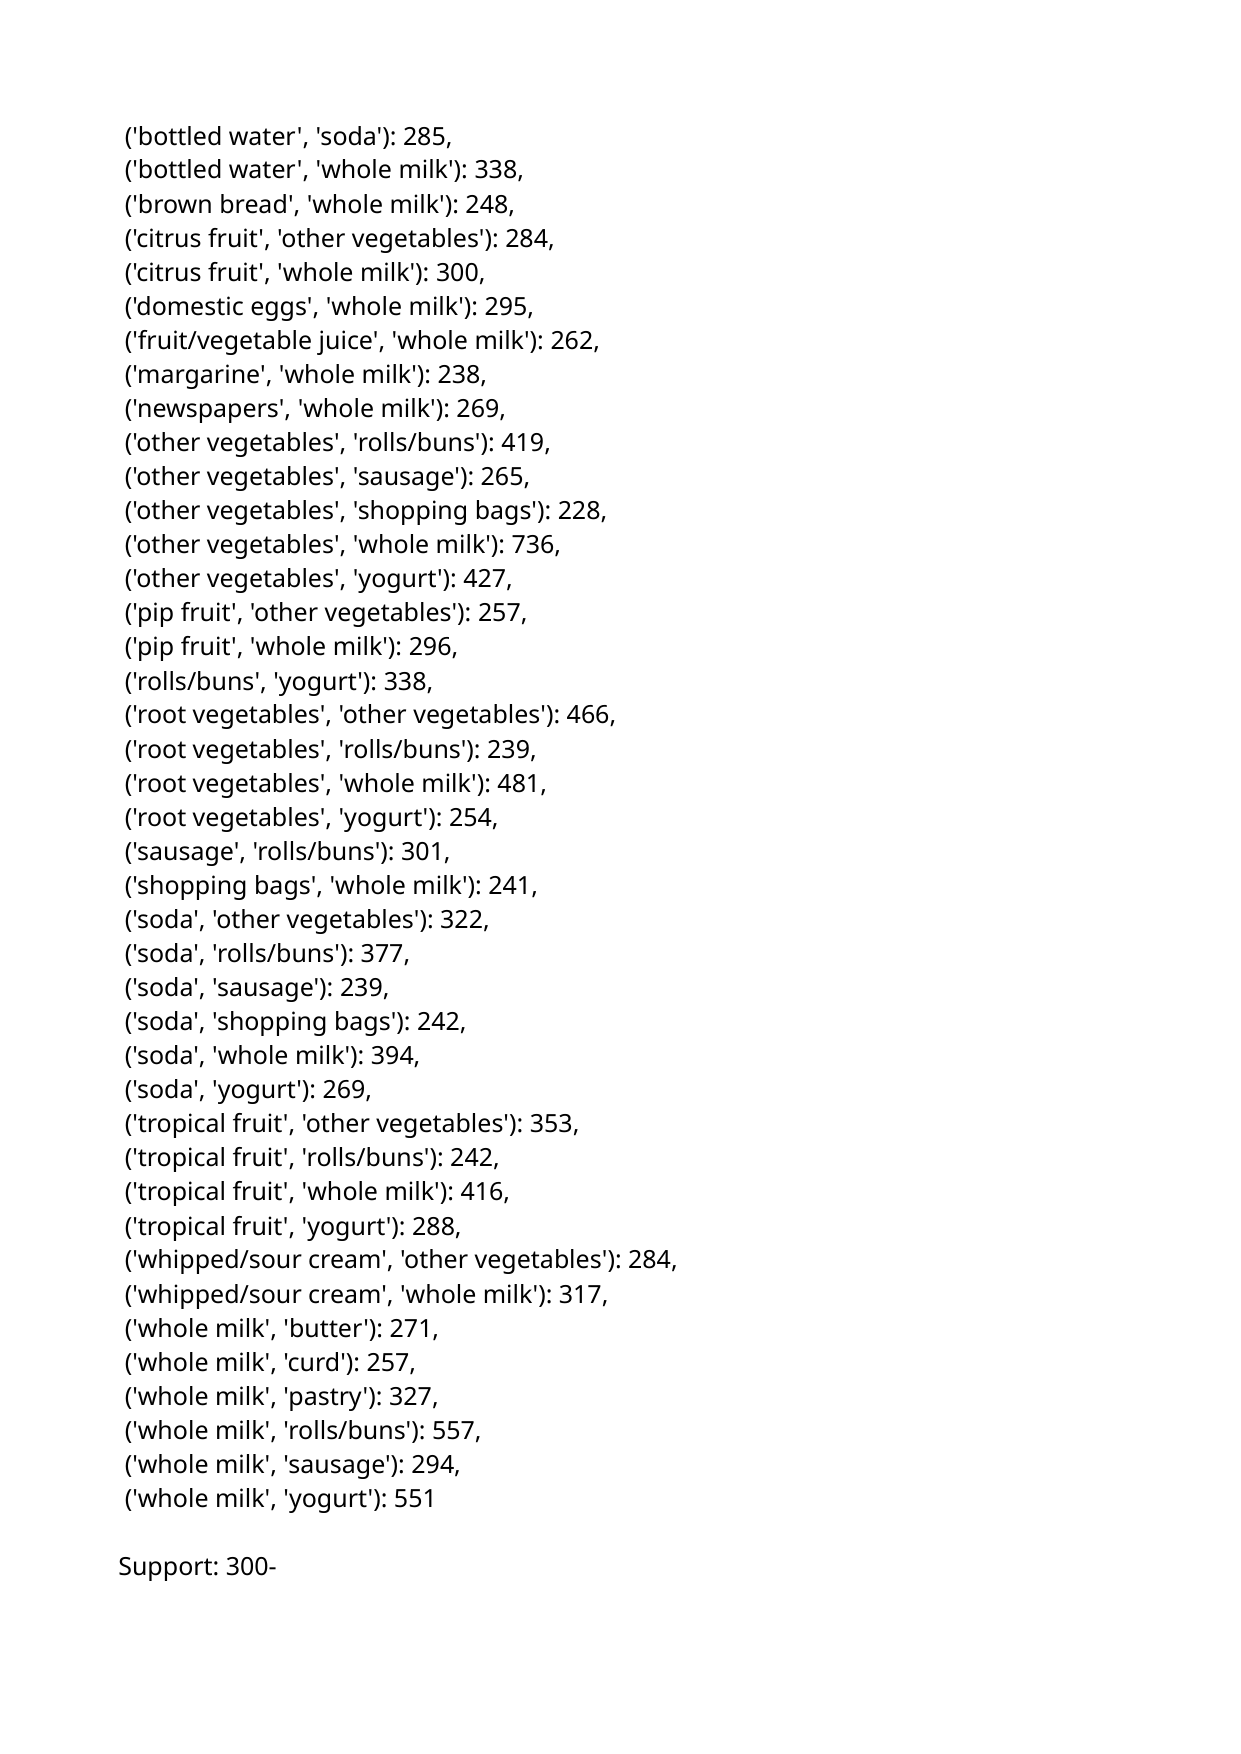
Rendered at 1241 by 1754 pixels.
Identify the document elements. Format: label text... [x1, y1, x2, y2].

text Support: 300- [118, 1549, 1122, 1583]
text ('tropical fruit', 'rolls/buns'): 242, [118, 1140, 1122, 1174]
text ('bottled water', 'soda'): 285, [118, 118, 1122, 152]
text ('brown bread', 'whole milk'): 248, [118, 186, 1122, 220]
text ('rolls/buns', 'yogurt'): 338, [118, 663, 1122, 697]
text ('other vegetables', 'sausage'): 265, [118, 459, 1122, 493]
text ('root vegetables', 'whole milk'): 481, [118, 765, 1122, 799]
text ('soda', 'other vegetables'): 322, [118, 902, 1122, 936]
text ('fruit/vegetable juice', 'whole milk'): 262, [118, 322, 1122, 357]
text ('bottled water', 'whole milk'): 338, [118, 152, 1122, 186]
text ('margarine', 'whole milk'): 238, [118, 357, 1122, 391]
text ('shopping bags', 'whole milk'): 241, [118, 867, 1122, 902]
text ('tropical fruit', 'other vegetables'): 353, [118, 1106, 1122, 1140]
text ('root vegetables', 'rolls/buns'): 239, [118, 731, 1122, 765]
text ('newspapers', 'whole milk'): 269, [118, 391, 1122, 425]
text ('whole milk', 'yogurt'): 551 [118, 1481, 1122, 1515]
text ('root vegetables', 'other vegetables'): 466, [118, 697, 1122, 731]
text ('tropical fruit', 'yogurt'): 288, [118, 1208, 1122, 1242]
text ('citrus fruit', 'whole milk'): 300, [118, 254, 1122, 288]
text ('citrus fruit', 'other vegetables'): 284, [118, 220, 1122, 254]
text ('other vegetables', 'yogurt'): 427, [118, 561, 1122, 595]
text ('other vegetables', 'rolls/buns'): 419, [118, 425, 1122, 459]
text ('tropical fruit', 'whole milk'): 416, [118, 1174, 1122, 1208]
text ('soda', 'rolls/buns'): 377, [118, 936, 1122, 970]
text ('soda', 'sausage'): 239, [118, 970, 1122, 1004]
text ('soda', 'yogurt'): 269, [118, 1072, 1122, 1106]
text ('whole milk', 'butter'): 271, [118, 1310, 1122, 1344]
text ('domestic eggs', 'whole milk'): 295, [118, 288, 1122, 322]
text ('root vegetables', 'yogurt'): 254, [118, 799, 1122, 833]
text ('pip fruit', 'other vegetables'): 257, [118, 595, 1122, 629]
text ('soda', 'whole milk'): 394, [118, 1038, 1122, 1072]
text ('whipped/sour cream', 'other vegetables'): 284, [118, 1242, 1122, 1276]
text ('whole milk', 'curd'): 257, [118, 1344, 1122, 1378]
text ('whole milk', 'pastry'): 327, [118, 1378, 1122, 1412]
text ('soda', 'shopping bags'): 242, [118, 1004, 1122, 1038]
text ('whole milk', 'sausage'): 294, [118, 1447, 1122, 1481]
text ('pip fruit', 'whole milk'): 296, [118, 629, 1122, 663]
text ('sausage', 'rolls/buns'): 301, [118, 833, 1122, 867]
text ('whole milk', 'rolls/buns'): 557, [118, 1412, 1122, 1447]
text ('whipped/sour cream', 'whole milk'): 317, [118, 1276, 1122, 1310]
text ('other vegetables', 'whole milk'): 736, [118, 527, 1122, 561]
text ('other vegetables', 'shopping bags'): 228, [118, 493, 1122, 527]
